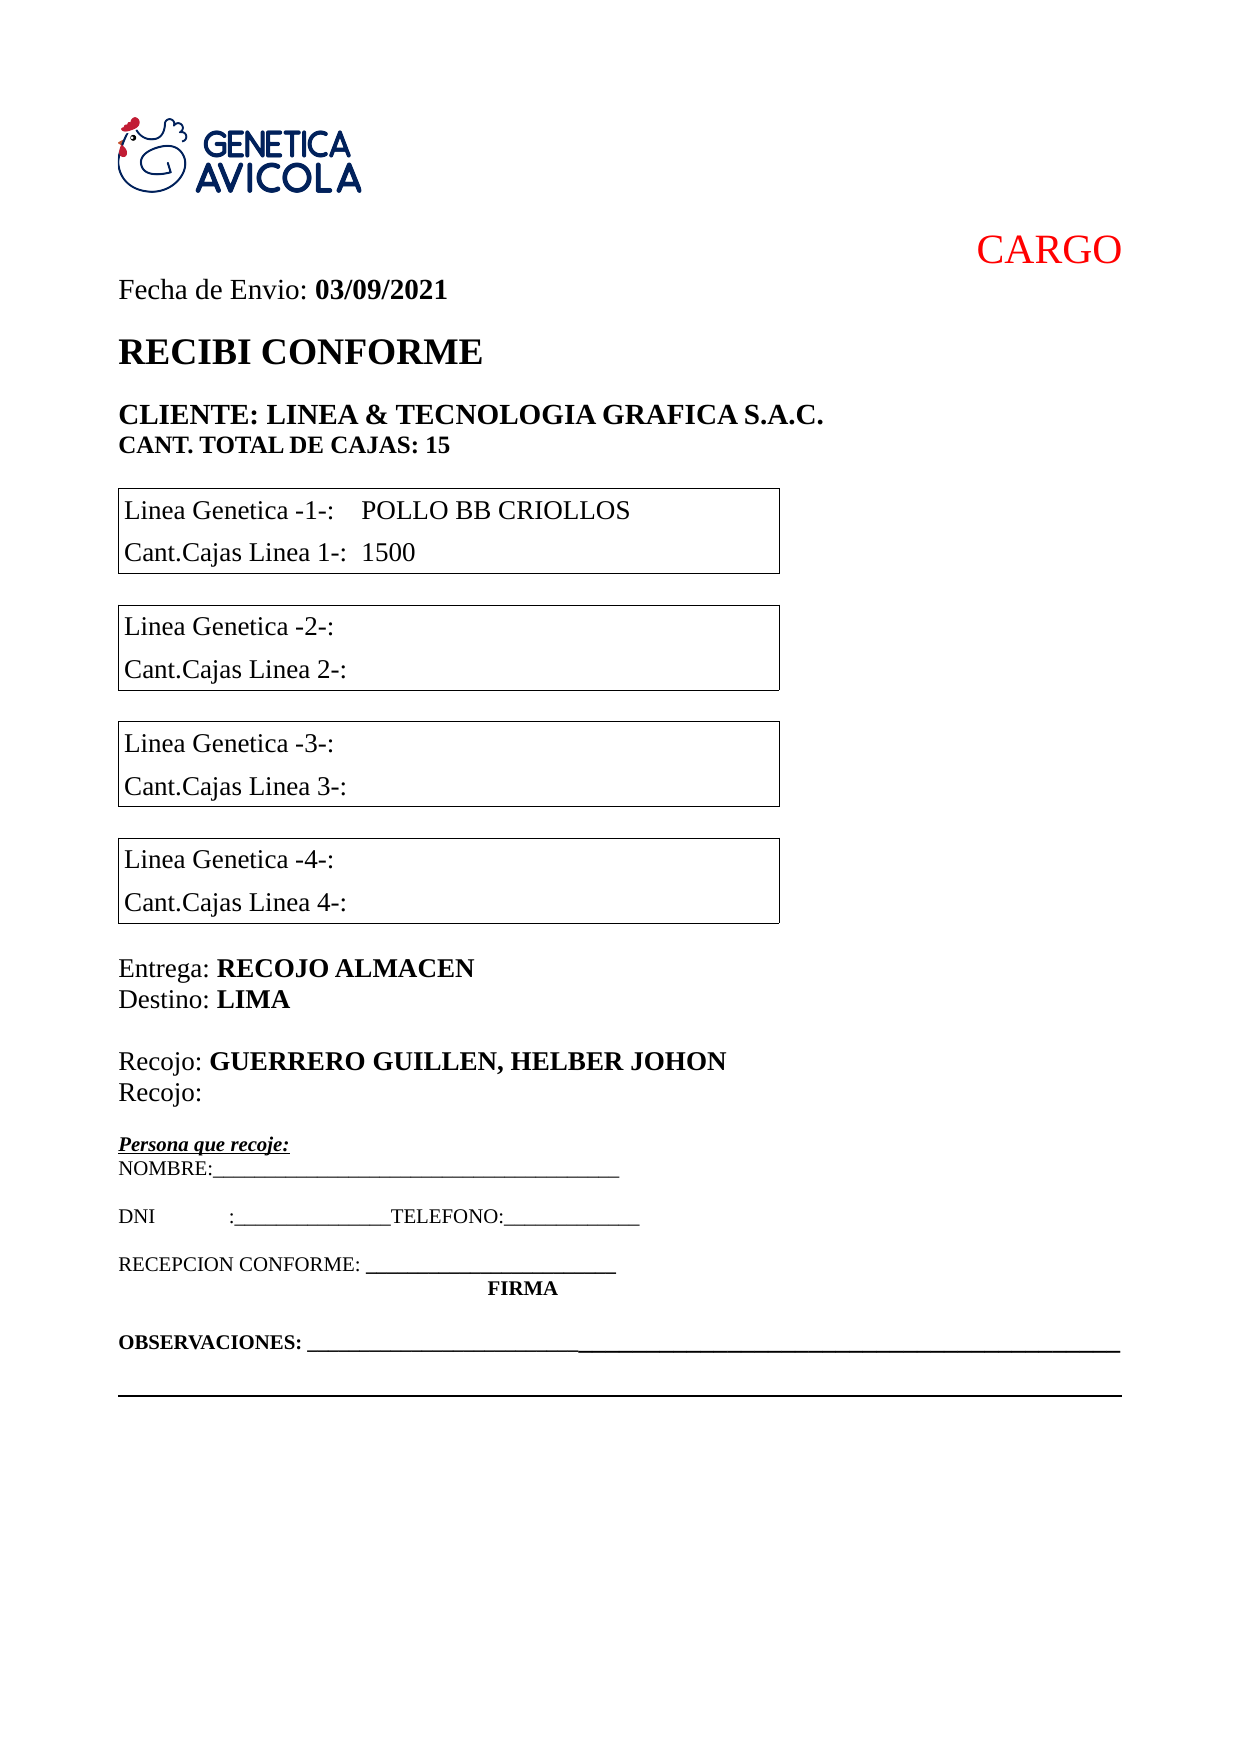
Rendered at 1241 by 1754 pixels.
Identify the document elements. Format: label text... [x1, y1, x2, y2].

text CARGO [118, 224, 1122, 272]
table_cell Cant.Cajas Linea 1-: [119, 531, 356, 573]
table_cell [118, 807, 356, 838]
text CLIENTE: LINEA & TECNOLOGIA GRAFICA S.A.C. [118, 397, 1122, 431]
table_cell [356, 722, 779, 764]
table_cell [356, 691, 779, 721]
table_cell [356, 764, 779, 806]
table_cell Cant.Cajas Linea 3-: [119, 764, 356, 806]
table_header Linea Genetica -1-: [119, 489, 356, 531]
table_cell [356, 807, 779, 838]
text Entrega: RECOJO ALMACEN [118, 952, 1122, 983]
text Recojo: GUERRERO GUILLEN, HELBER JOHON [118, 1045, 1122, 1076]
table_cell [118, 574, 356, 604]
table_cell Cant.Cajas Linea 4-: [119, 880, 356, 923]
text Recojo: [118, 1076, 1122, 1108]
text OBSERVACIONES: __________________________________________________________________ [118, 1324, 1122, 1355]
text RECIBI CONFORME [118, 330, 1122, 373]
table_cell Cant.Cajas Linea 2-: [119, 647, 356, 690]
text NOMBRE:_______________________________________ [118, 1156, 1122, 1180]
table_cell [356, 647, 779, 690]
text RECEPCION CONFORME: ________________________ [118, 1252, 1122, 1276]
text Destino: LIMA [118, 983, 1122, 1014]
table_cell 1500 [356, 531, 779, 573]
table_cell [356, 839, 779, 880]
table_cell [118, 691, 356, 721]
picture [117, 117, 362, 193]
text CANT. TOTAL DE CAJAS: 15 [118, 431, 1122, 459]
text Persona que recoje: [118, 1132, 1122, 1156]
text FIRMA [118, 1276, 1122, 1300]
text DNI :_______________TELEFONO:_____________ [118, 1204, 1122, 1228]
table_cell Linea Genetica -3-: [119, 722, 356, 764]
table_cell [356, 880, 779, 923]
table_cell Linea Genetica -2-: [119, 606, 356, 647]
text Fecha de Envio: 03/09/2021 [118, 272, 1122, 306]
table_cell Linea Genetica -4-: [119, 839, 356, 880]
table_cell [356, 574, 779, 604]
table_cell [356, 606, 779, 647]
table_header POLLO BB CRIOLLOS [356, 489, 779, 531]
